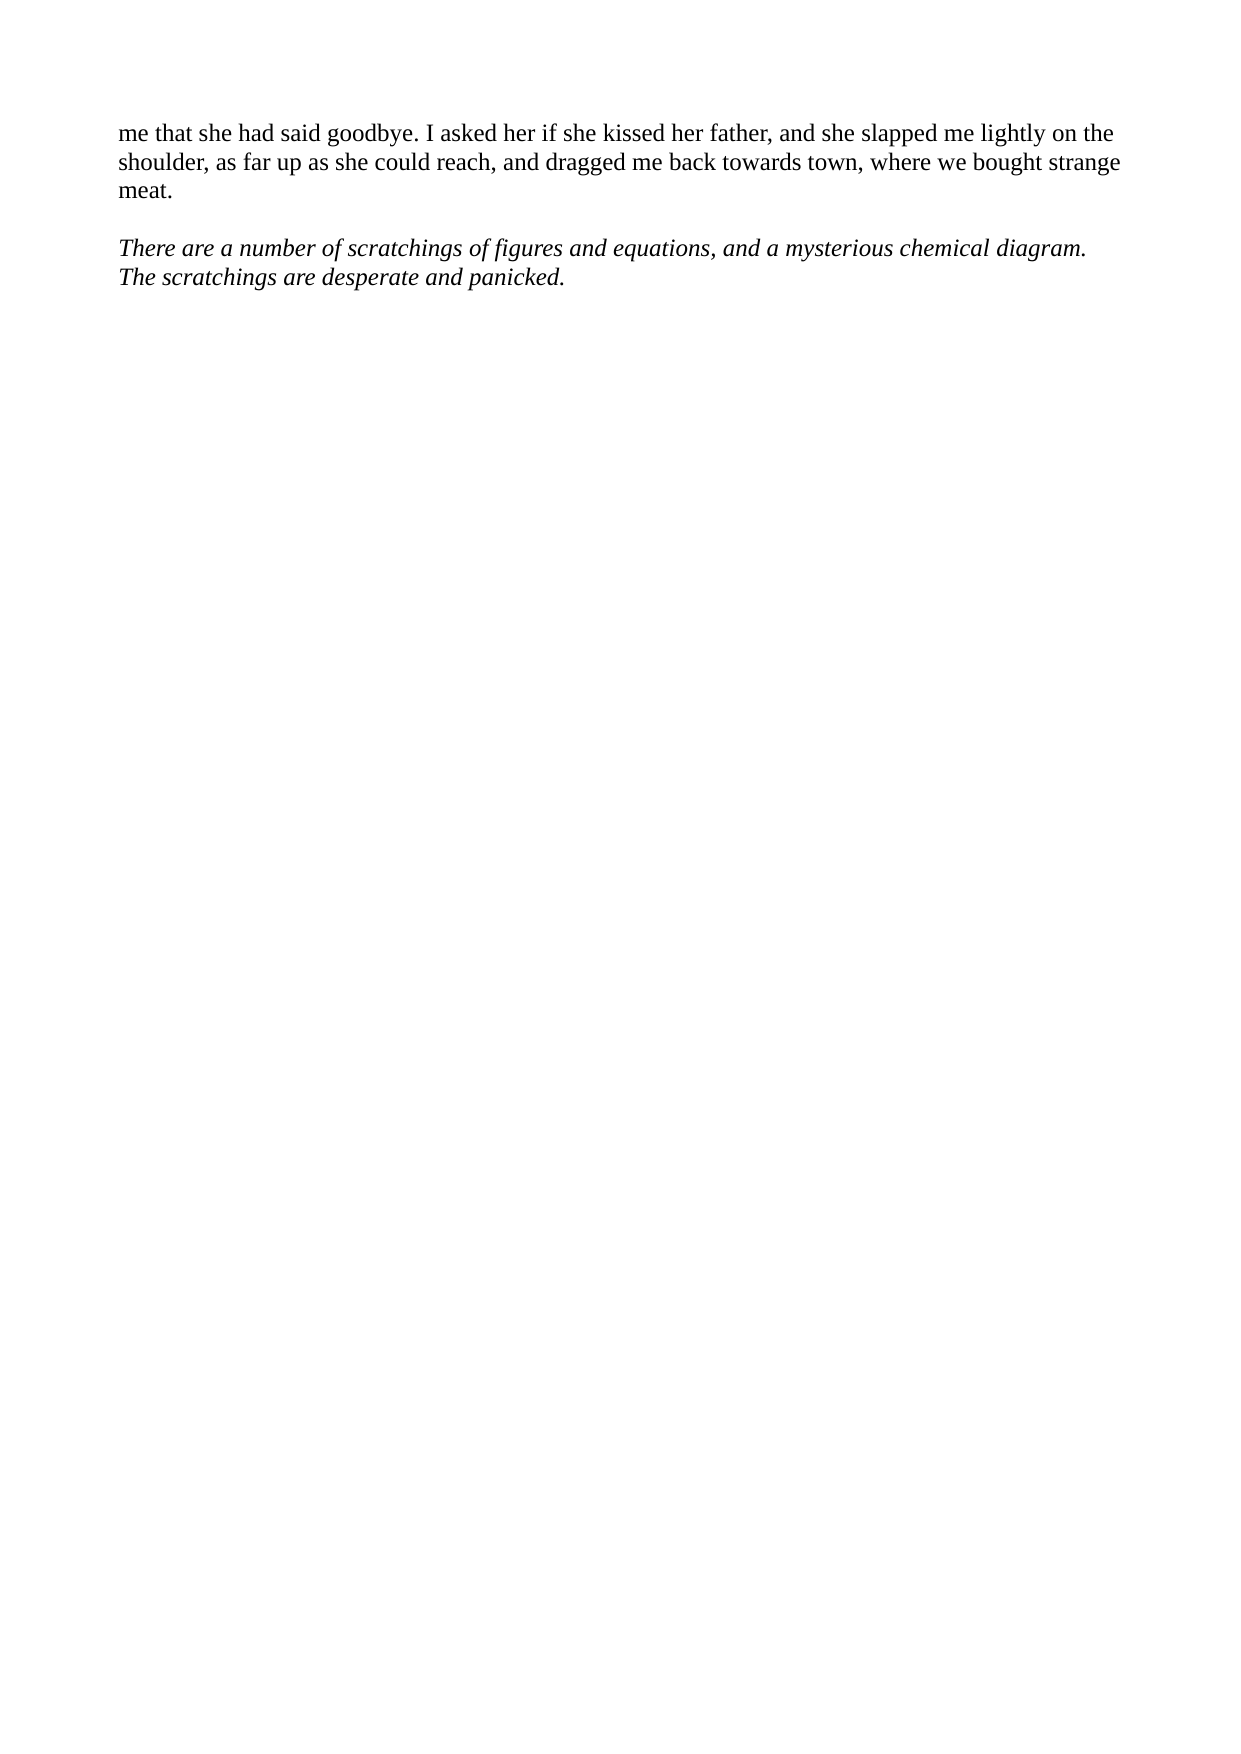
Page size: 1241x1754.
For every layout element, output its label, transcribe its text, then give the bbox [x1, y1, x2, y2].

text There are a number of scratchings of figures and equations, and a mysterious chemical diagram. The scratchings are desperate and panicked. [118, 233, 1122, 291]
text me that she had said goodbye. I asked her if she kissed her father, and she slapped me lightly on the shoulder, as far up as she could reach, and dragged me back towards town, where we bought strange meat. [118, 118, 1122, 204]
